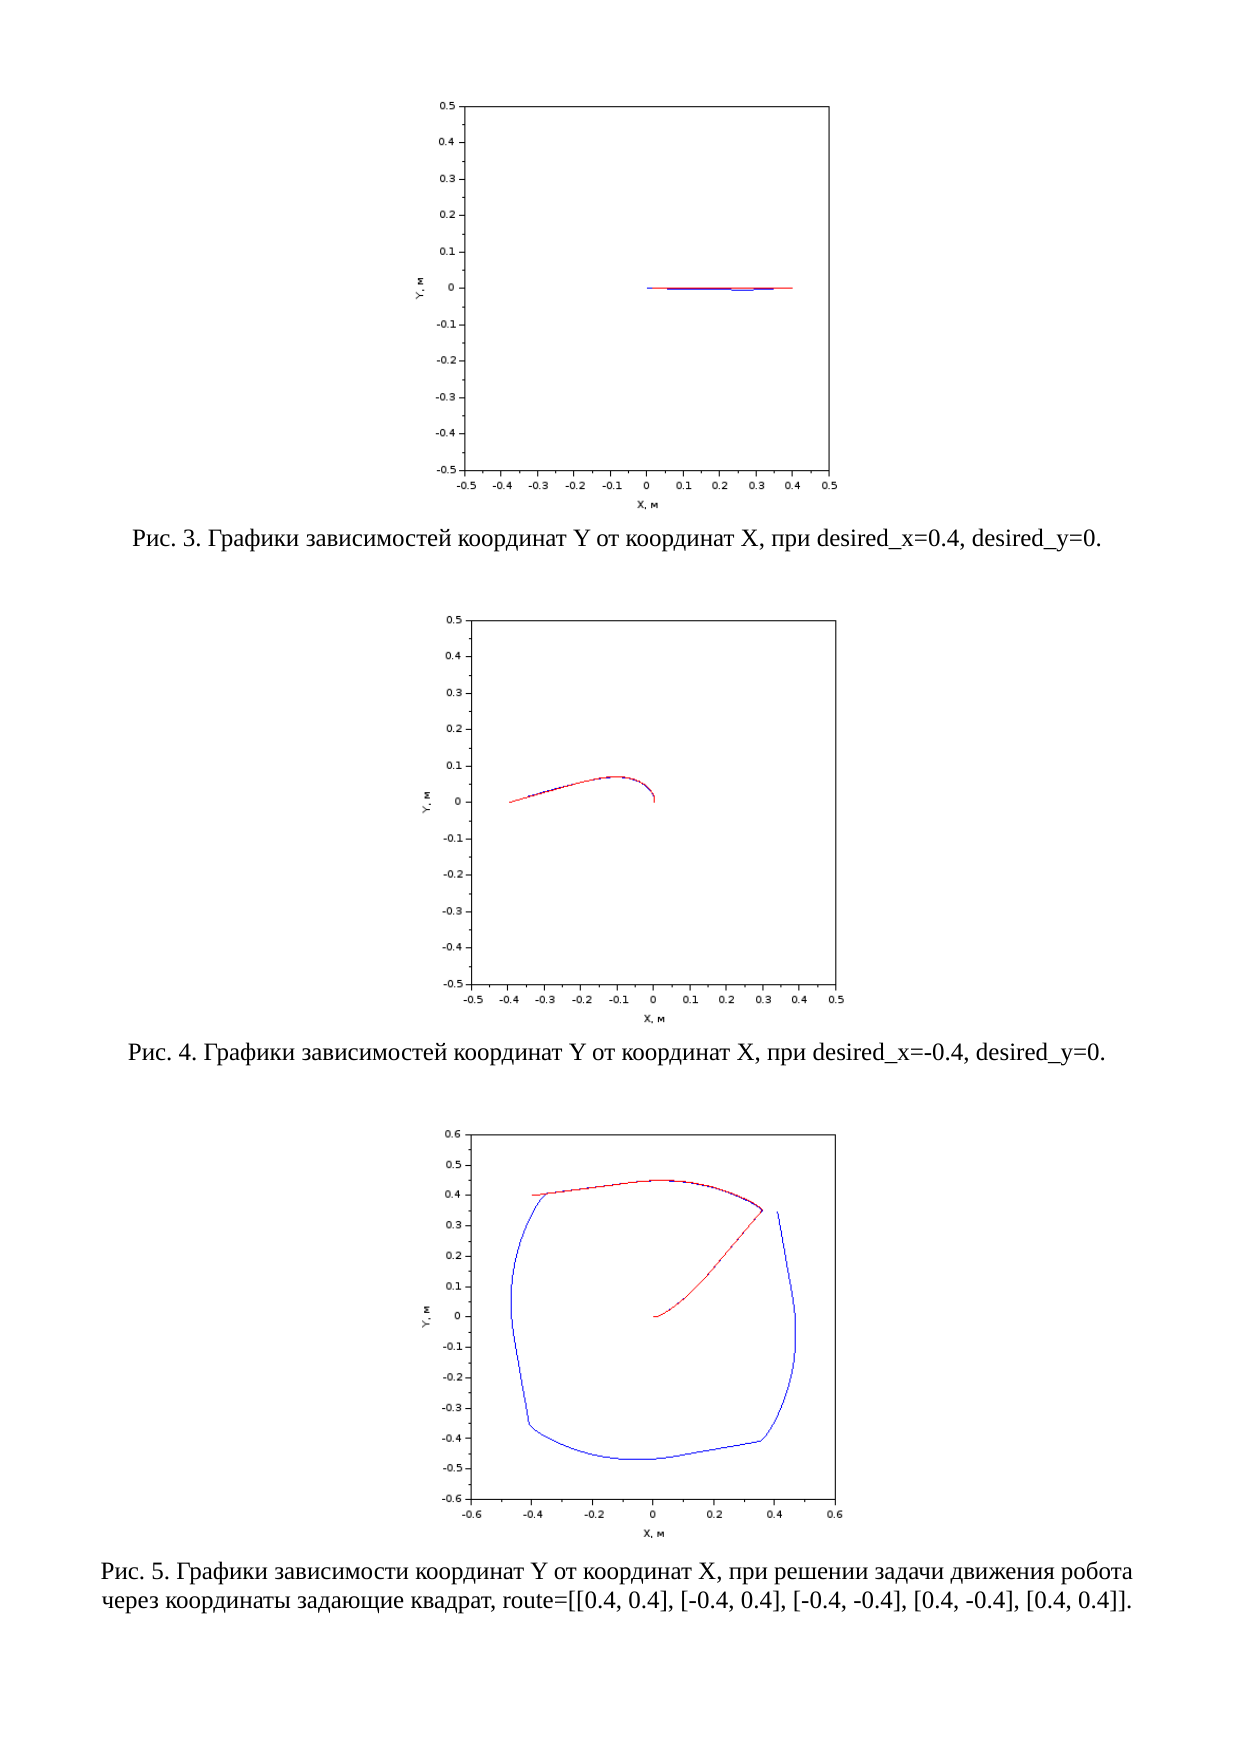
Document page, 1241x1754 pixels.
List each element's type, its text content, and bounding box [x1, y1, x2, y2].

text Рис. 3. Графики зависимостей координат Y от координат X, при desired_x=0.4, desired_y=0. [77, 71, 1157, 552]
picture [394, 581, 877, 1038]
picture [395, 1095, 876, 1556]
text Рис. 5. Графики зависимости координат Y от координат X, при решении задачи движения робота через координаты задающие квадрат, route=[[0.4, 0.4], [-0.4, 0.4], [-0.4, -0.4], [0.4, -0.4], [0.4, 0.4]]. [77, 1096, 1157, 1613]
picture [392, 70, 880, 524]
text Рис. 4. Графики зависимостей координат Y от координат X, при desired_x=-0.4, desired_y=0. [77, 582, 1157, 1066]
